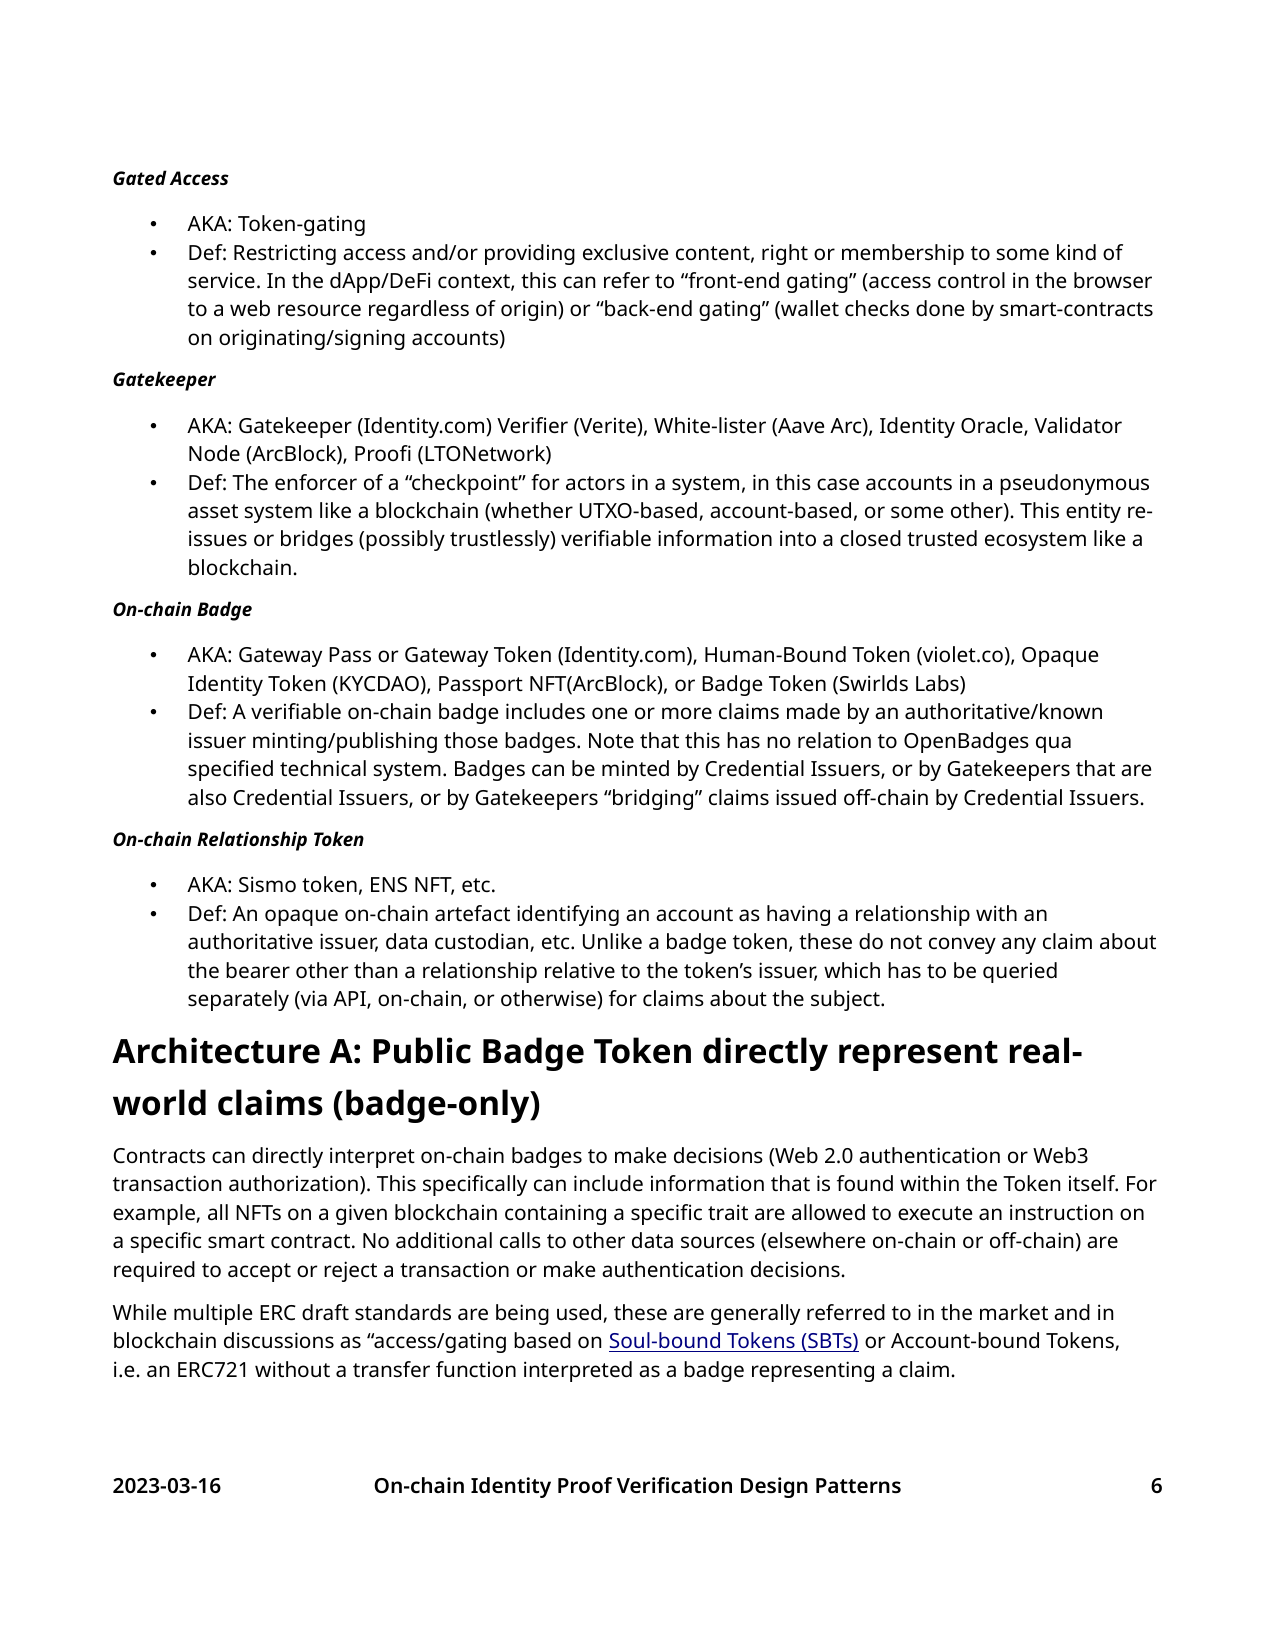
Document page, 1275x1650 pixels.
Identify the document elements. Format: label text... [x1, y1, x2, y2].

list Def: A verifiable on-chain badge includes one or more claims made by an authoritative/known issuer minting/publishing those badges. Note that this has no relation to OpenBadges qua specified technical system. Badges can be minted by Credential Issuers, or by Gatekeepers that are also Credential Issuers, or by Gatekeepers “bridging” claims issued off-chain by Credential Issuers. [150, 697, 1162, 811]
text Contracts can directly interpret on-chain badges to make decisions (Web 2.0 authentication or Web3 transaction authorization). This specifically can include information that is found within the Token itself. For example, all NFTs on a given blockchain containing a specific trait are allowed to execute an instruction on a specific smart contract. No additional calls to other data sources (elsewhere on-chain or off-chain) are required to accept or reject a transaction or make authentication decisions. [112, 1141, 1162, 1283]
subtitle On-chain Badge [112, 596, 1162, 622]
subtitle On-chain Relationship Token [112, 826, 1162, 852]
subtitle Gated Access [112, 165, 1162, 191]
list AKA: Sismo token, ENS NFT, etc. [150, 871, 1162, 899]
list AKA: Gatekeeper (Identity.com) Verifier (Verite), White-lister (Aave Arc), Identity Oracle, Validator Node (ArcBlock), Proofi (LTONetwork) [150, 411, 1162, 468]
subtitle Architecture A: Public Badge Token directly represent real-world claims (badge-only) [112, 1028, 1162, 1125]
text While multiple ERC draft standards are being used, these are generally referred to in the market and in blockchain discussions as “access/gating based on Soul-bound Tokens (SBTs) or Account-bound Tokens, i.e. an ERC721 without a transfer function interpreted as a badge representing a claim. [112, 1298, 1162, 1383]
list AKA: Gateway Pass or Gateway Token (Identity.com), Human-Bound Token (violet.co), Opaque Identity Token (KYCDAO), Passport NFT(ArcBlock), or Badge Token (Swirlds Labs) [150, 641, 1162, 697]
subtitle Gatekeeper [112, 366, 1162, 392]
list Def: An opaque on-chain artefact identifying an account as having a relationship with an authoritative issuer, data custodian, etc. Unlike a badge token, these do not convey any claim about the bearer other than a relationship relative to the token’s issuer, which has to be queried separately (via API, on-chain, or otherwise) for claims about the subject. [150, 899, 1162, 1013]
list Def: Restricting access and/or providing exclusive content, right or membership to some kind of service. In the dApp/DeFi context, this can refer to “front-end gating” (access control in the browser to a web resource regardless of origin) or “back-end gating” (wallet checks done by smart-contracts on originating/signing accounts) [150, 238, 1162, 351]
list Def: The enforcer of a “checkpoint” for actors in a system, in this case accounts in a pseudonymous asset system like a blockchain (whether UTXO-based, account-based, or some other). This entity re-issues or bridges (possibly trustlessly) verifiable information into a closed trusted ecosystem like a blockchain. [150, 468, 1162, 581]
list AKA: Token-gating [150, 209, 1162, 238]
